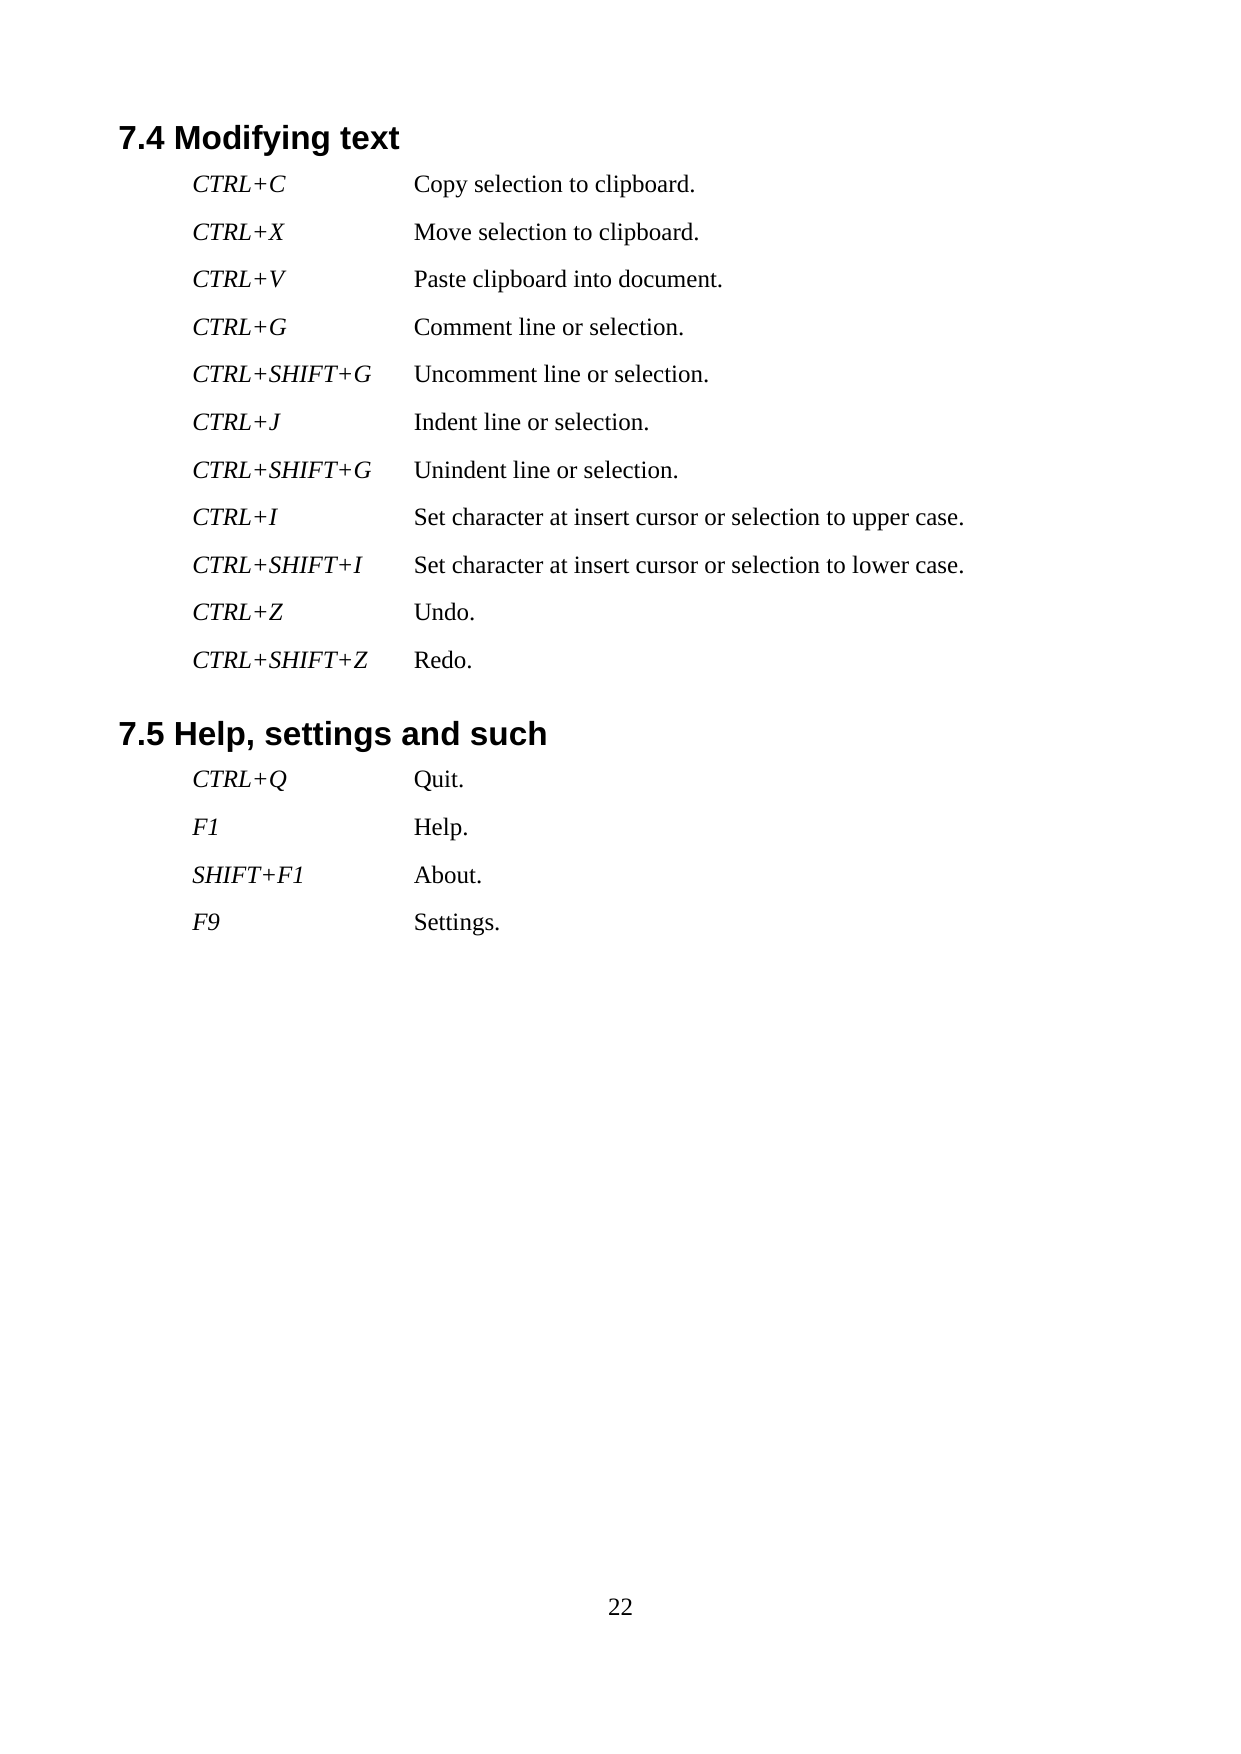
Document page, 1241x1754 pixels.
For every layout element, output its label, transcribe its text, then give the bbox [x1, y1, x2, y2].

text CTRL+C Copy selection to clipboard. [118, 169, 1122, 198]
text CTRL+X Move selection to clipboard. [118, 217, 1122, 245]
text CTRL+SHIFT+Z Redo. [118, 645, 1122, 674]
subtitle 7.4 Modifying text [118, 118, 1122, 157]
text F9 Settings. [118, 907, 1122, 936]
text SHIFT+F1 About. [118, 860, 1122, 888]
text CTRL+Q Quit. [118, 764, 1122, 793]
text CTRL+SHIFT+G Uncomment line or selection. [118, 359, 1122, 388]
text CTRL+SHIFT+I Set character at insert cursor or selection to lower case. [118, 550, 1122, 579]
text CTRL+SHIFT+G Unindent line or selection. [118, 455, 1122, 483]
text CTRL+G Comment line or selection. [118, 312, 1122, 341]
text F1 Help. [118, 812, 1122, 841]
text CTRL+J Indent line or selection. [118, 407, 1122, 436]
subtitle 7.5 Help, settings and such [118, 713, 1122, 752]
text CTRL+V Paste clipboard into document. [118, 264, 1122, 293]
text CTRL+Z Undo. [118, 597, 1122, 626]
text CTRL+I Set character at insert cursor or selection to upper case. [118, 502, 1122, 531]
